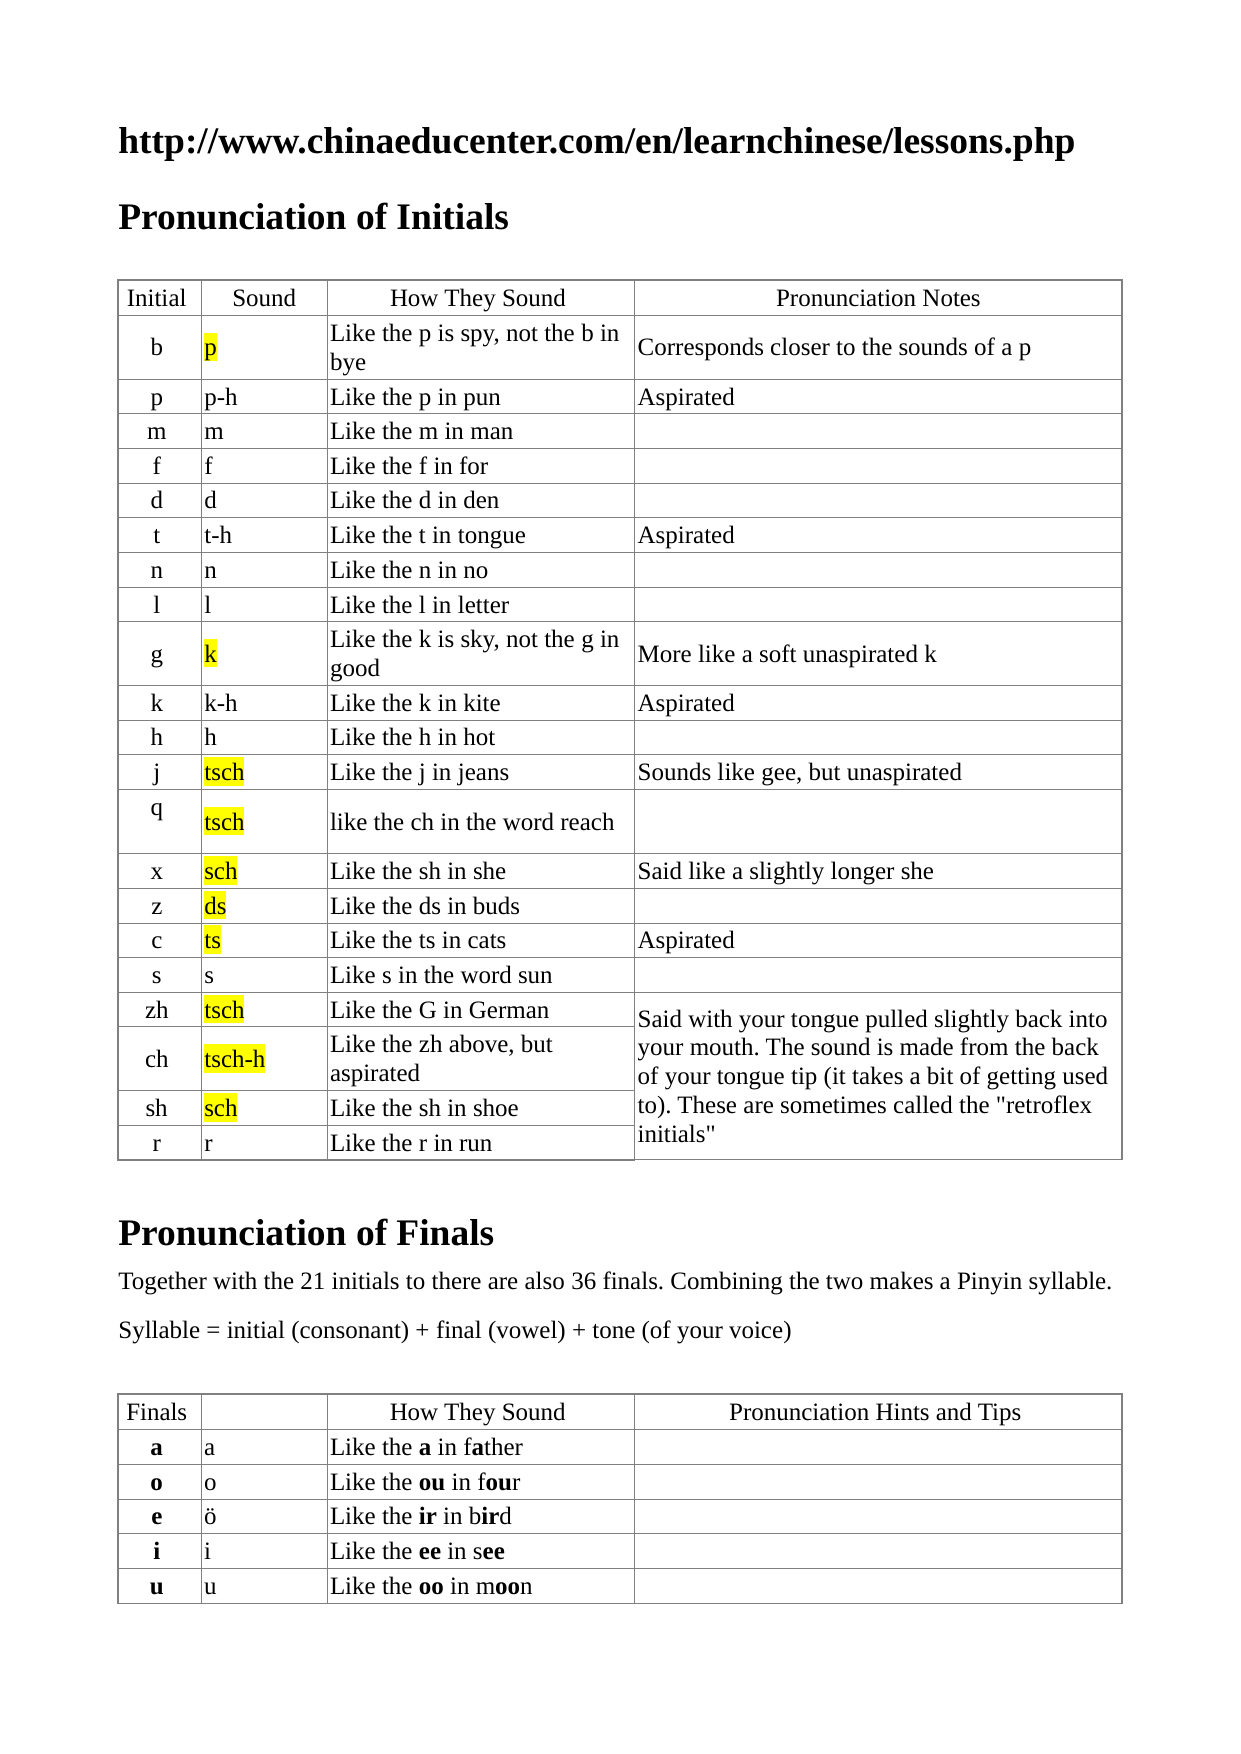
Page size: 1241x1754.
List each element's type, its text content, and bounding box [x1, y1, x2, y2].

table_cell Sounds like gee, but unaspirated [635, 755, 1121, 789]
subtitle Pronunciation of Finals [118, 1210, 1122, 1253]
table_cell [635, 889, 1121, 922]
table_header Pronunciation Hints and Tips [635, 1395, 1121, 1429]
table_cell g [119, 622, 201, 685]
table_cell p-h [202, 380, 327, 413]
table_cell ch [119, 1027, 201, 1090]
table_cell o [202, 1465, 327, 1498]
table_cell Like the f in for [328, 449, 634, 483]
table_cell z [119, 889, 201, 922]
table_cell Like the sh in she [328, 854, 634, 888]
table_cell Like the ou in four [328, 1465, 634, 1498]
table_cell Like the ir in bird [328, 1500, 634, 1533]
table_header Initial [119, 281, 201, 315]
table_cell Like the oo in moon [328, 1569, 634, 1602]
table_cell [635, 414, 1121, 448]
table_cell tsch [202, 790, 327, 853]
table_header How They Sound [328, 281, 634, 315]
table_cell [635, 1534, 1121, 1568]
table_cell like the ch in the word reach [328, 790, 634, 853]
table_cell Said with your tongue pulled slightly back into your mouth. The sound is made from the back of your tongue tip (it takes a bit of getting used to). These are sometimes called the "retroflex initials" [635, 993, 1121, 1159]
table_cell More like a soft unaspirated k [635, 622, 1121, 685]
table_cell [635, 1465, 1121, 1498]
table_cell n [119, 553, 201, 587]
table_cell [635, 449, 1121, 483]
table_cell tsch-h [202, 1027, 327, 1090]
table_header Sound [202, 281, 327, 315]
table_cell l [119, 588, 201, 621]
table_cell c [119, 924, 201, 957]
table_cell ts [202, 924, 327, 957]
table_cell Like the d in den [328, 484, 634, 517]
text Together with the 21 initials to there are also 36 finals. Combining the two makes a Pinyin syllable. [118, 1266, 1122, 1295]
table_cell Aspirated [635, 518, 1121, 552]
table_cell [635, 1569, 1121, 1602]
table_cell t-h [202, 518, 327, 552]
table_cell p [119, 380, 201, 413]
table_cell u [202, 1569, 327, 1602]
table_cell k [119, 686, 201, 719]
table_cell e [119, 1500, 201, 1533]
table_cell [635, 958, 1121, 992]
table_cell [635, 1500, 1121, 1533]
table_cell k-h [202, 686, 327, 719]
subtitle http://www.chinaeducenter.com/en/learnchinese/lessons.php [118, 118, 1122, 161]
table_cell [635, 588, 1121, 621]
table_cell k [202, 622, 327, 685]
table_cell s [119, 958, 201, 992]
subtitle Pronunciation of Initials [118, 194, 1122, 238]
table_cell r [202, 1126, 327, 1159]
table_cell p [202, 316, 327, 378]
table_cell Like the h in hot [328, 721, 634, 754]
table_cell Like the p in pun [328, 380, 634, 413]
table_cell [635, 1430, 1121, 1464]
table_cell f [202, 449, 327, 483]
text Syllable = initial (consonant) + final (vowel) + tone (of your voice) [118, 1315, 1122, 1344]
table_cell [635, 721, 1121, 754]
table_cell tsch [202, 755, 327, 789]
table_cell Aspirated [635, 924, 1121, 957]
table_header [202, 1395, 327, 1429]
table_cell h [119, 721, 201, 754]
table_cell tsch [202, 993, 327, 1026]
table_cell Like s in the word sun [328, 958, 634, 992]
table_cell Like the zh above, but aspirated [328, 1027, 634, 1090]
table_cell a [119, 1430, 201, 1464]
table_cell Like the n in no [328, 553, 634, 587]
table_cell Like the ds in buds [328, 889, 634, 922]
table_cell m [202, 414, 327, 448]
table_cell l [202, 588, 327, 621]
table_cell Like the sh in shoe [328, 1091, 634, 1124]
table_cell Like the a in father [328, 1430, 634, 1464]
table_cell ds [202, 889, 327, 922]
table_cell b [119, 316, 201, 378]
table_cell zh [119, 993, 201, 1026]
table_cell Like the t in tongue [328, 518, 634, 552]
table_cell Like the l in letter [328, 588, 634, 621]
table_cell o [119, 1465, 201, 1498]
table_cell Like the j in jeans [328, 755, 634, 789]
table_cell Corresponds closer to the sounds of a p [635, 316, 1121, 378]
table_cell f [119, 449, 201, 483]
table_cell Like the ts in cats [328, 924, 634, 957]
table_cell q [119, 790, 201, 853]
table_cell [635, 484, 1121, 517]
table_cell i [202, 1534, 327, 1568]
table_cell sch [202, 854, 327, 888]
table_cell u [119, 1569, 201, 1602]
table_header Finals [119, 1395, 201, 1429]
table_cell i [119, 1534, 201, 1568]
table_cell Like the r in run [328, 1126, 634, 1159]
table_cell m [119, 414, 201, 448]
table_cell x [119, 854, 201, 888]
table_cell [635, 790, 1121, 853]
table_cell Like the G in German [328, 993, 634, 1026]
table_cell ö [202, 1500, 327, 1533]
table_cell Aspirated [635, 380, 1121, 413]
table_header How They Sound [328, 1395, 634, 1429]
table_cell [635, 553, 1121, 587]
table_cell sh [119, 1091, 201, 1124]
table_cell j [119, 755, 201, 789]
table_cell Like the ee in see [328, 1534, 634, 1568]
table_cell d [202, 484, 327, 517]
table_cell d [119, 484, 201, 517]
table_cell sch [202, 1091, 327, 1124]
table_cell Like the k in kite [328, 686, 634, 719]
table_cell a [202, 1430, 327, 1464]
table_cell t [119, 518, 201, 552]
table_cell Aspirated [635, 686, 1121, 719]
table_cell Like the k is sky, not the g in good [328, 622, 634, 685]
table_cell h [202, 721, 327, 754]
table_header Pronunciation Notes [635, 281, 1121, 315]
table_cell n [202, 553, 327, 587]
table_cell r [119, 1126, 201, 1159]
table_cell Like the p is spy, not the b in bye [328, 316, 634, 378]
table_cell s [202, 958, 327, 992]
table_cell Like the m in man [328, 414, 634, 448]
table_cell Said like a slightly longer she [635, 854, 1121, 888]
